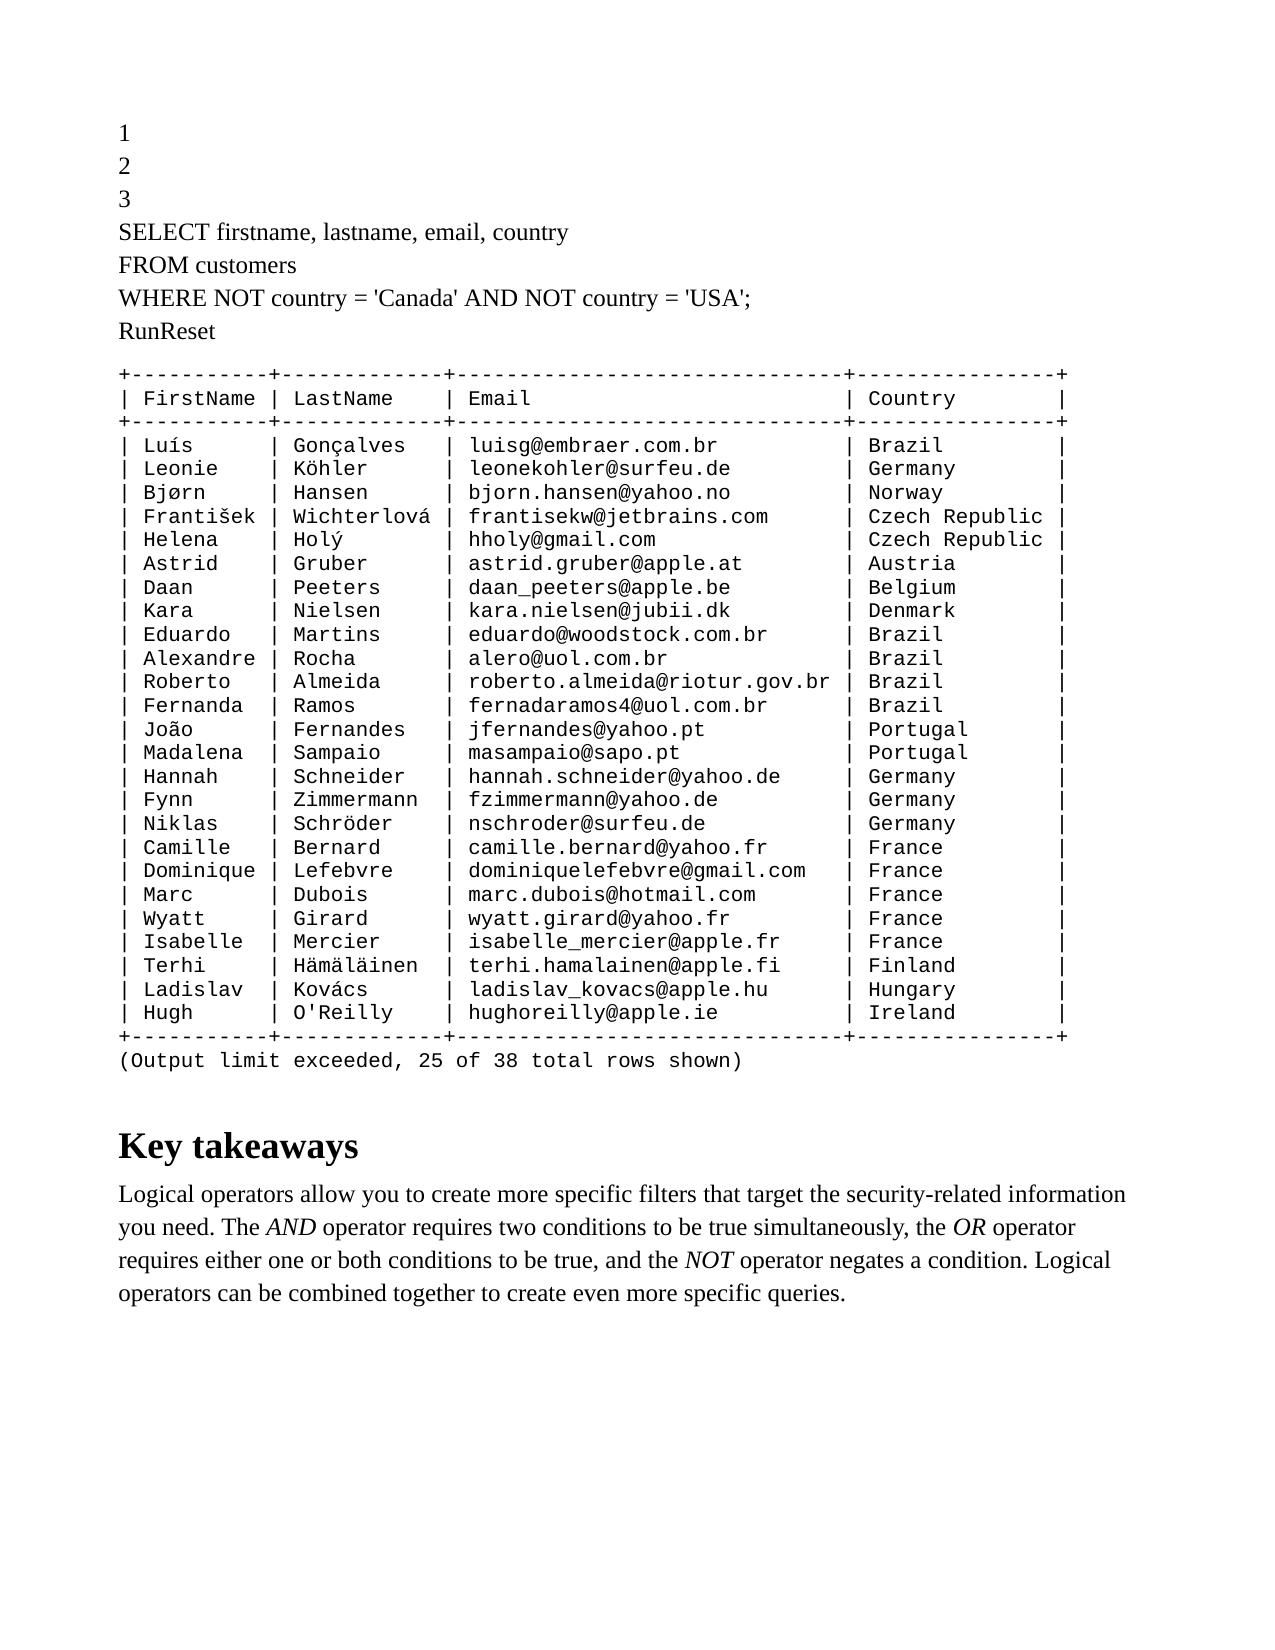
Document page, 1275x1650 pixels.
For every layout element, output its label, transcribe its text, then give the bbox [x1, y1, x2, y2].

text +-----------+-------------+-------------------------------+----------------+ [118, 411, 1157, 435]
text | Hannah | Schneider | hannah.schneider@yahoo.de | Germany | [118, 766, 1157, 789]
text (Output limit exceeded, 25 of 38 total rows shown) [118, 1049, 1157, 1073]
text FROM customers [118, 250, 1157, 279]
text | FirstName | LastName | Email | Country | [118, 387, 1157, 411]
text | Marc | Dubois | marc.dubois@hotmail.com | France | [118, 884, 1157, 908]
text 2 [118, 151, 1157, 180]
text | Eduardo | Martins | eduardo@woodstock.com.br | Brazil | [118, 624, 1157, 648]
text | Dominique | Lefebvre | dominiquelefebvre@gmail.com | France | [118, 860, 1157, 884]
text | Niklas | Schröder | nschroder@surfeu.de | Germany | [118, 813, 1157, 837]
text | Alexandre | Rocha | alero@uol.com.br | Brazil | [118, 648, 1157, 671]
text | Luís | Gonçalves | luisg@embraer.com.br | Brazil | [118, 435, 1157, 458]
text 1 [118, 118, 1157, 147]
text +-----------+-------------+-------------------------------+----------------+ [118, 1026, 1157, 1049]
text RunReset [118, 316, 1157, 345]
text | João | Fernandes | jfernandes@yahoo.pt | Portugal | [118, 718, 1157, 742]
text | Helena | Holý | hholy@gmail.com | Czech Republic | [118, 529, 1157, 553]
text | Daan | Peeters | daan_peeters@apple.be | Belgium | [118, 577, 1157, 600]
text | Madalena | Sampaio | masampaio@sapo.pt | Portugal | [118, 742, 1157, 766]
text | Camille | Bernard | camille.bernard@yahoo.fr | France | [118, 837, 1157, 860]
text | Wyatt | Girard | wyatt.girard@yahoo.fr | France | [118, 908, 1157, 931]
text | Leonie | Köhler | leonekohler@surfeu.de | Germany | [118, 458, 1157, 482]
text | Hugh | O'Reilly | hughoreilly@apple.ie | Ireland | [118, 1002, 1157, 1026]
text | Astrid | Gruber | astrid.gruber@apple.at | Austria | [118, 553, 1157, 577]
text Logical operators allow you to create more specific filters that target the security-related information you need. The AND operator requires two conditions to be true simultaneously, the OR operator requires either one or both conditions to be true, and the NOT operator negates a condition. Logical operators can be combined together to create even more specific queries. [118, 1179, 1157, 1307]
text | Fernanda | Ramos | fernadaramos4@uol.com.br | Brazil | [118, 695, 1157, 718]
text | Roberto | Almeida | roberto.almeida@riotur.gov.br | Brazil | [118, 671, 1157, 695]
text | Ladislav | Kovács | ladislav_kovacs@apple.hu | Hungary | [118, 979, 1157, 1002]
text SELECT firstname, lastname, email, country [118, 217, 1157, 246]
text | Terhi | Hämäläinen | terhi.hamalainen@apple.fi | Finland | [118, 955, 1157, 979]
text +-----------+-------------+-------------------------------+----------------+ [118, 364, 1157, 387]
text WHERE NOT country = 'Canada' AND NOT country = 'USA'; [118, 283, 1157, 312]
text | Isabelle | Mercier | isabelle_mercier@apple.fr | France | [118, 931, 1157, 955]
text 3 [118, 184, 1157, 213]
subtitle Key takeaways [118, 1123, 1157, 1167]
text | Fynn | Zimmermann | fzimmermann@yahoo.de | Germany | [118, 789, 1157, 813]
text | František | Wichterlová | frantisekw@jetbrains.com | Czech Republic | [118, 506, 1157, 529]
text | Kara | Nielsen | kara.nielsen@jubii.dk | Denmark | [118, 600, 1157, 624]
text | Bjørn | Hansen | bjorn.hansen@yahoo.no | Norway | [118, 482, 1157, 506]
